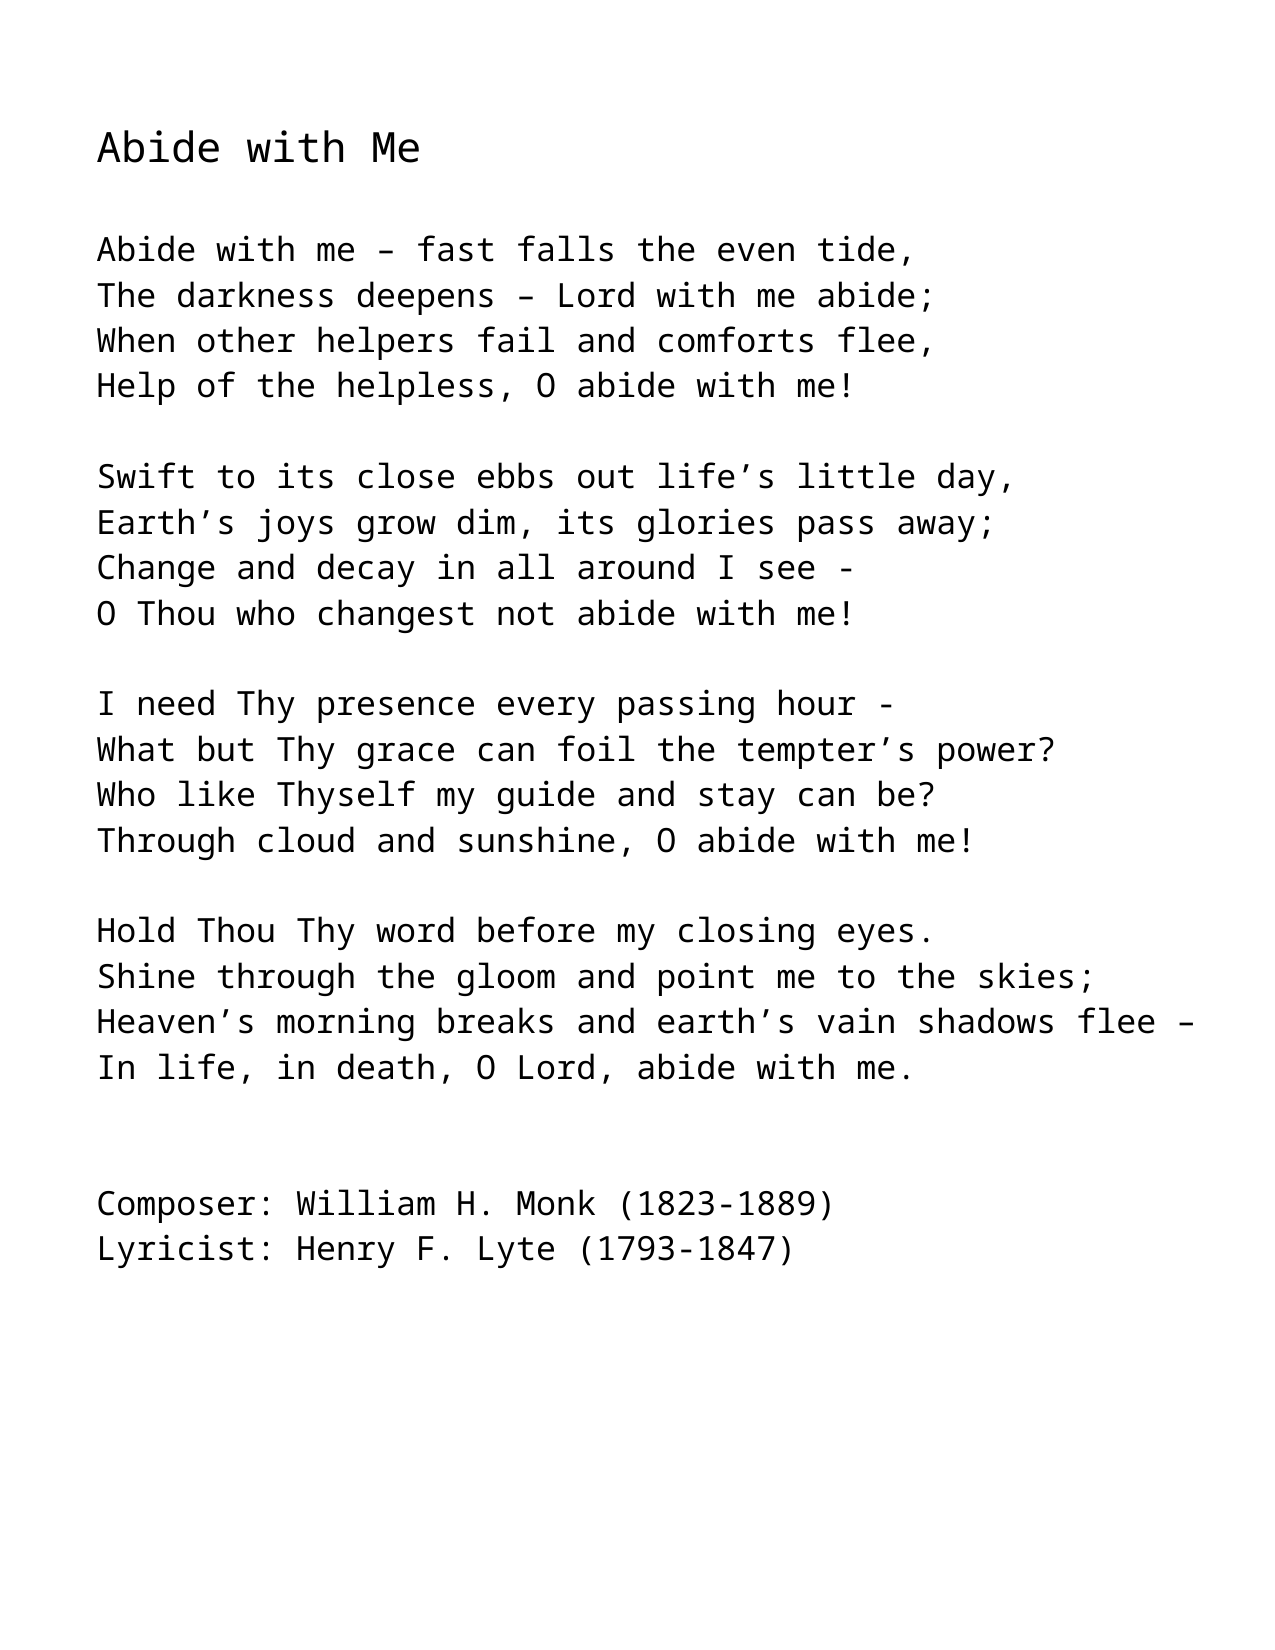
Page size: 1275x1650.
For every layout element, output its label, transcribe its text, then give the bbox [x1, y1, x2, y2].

text Abide with me – fast falls the even tide, [96, 226, 1203, 271]
text Who like Thyself my guide and stay can be? [96, 771, 1203, 816]
text Help of the helpless, O abide with me! [96, 362, 1203, 408]
text Composer: William H. Monk (1823-1889) [96, 1180, 1203, 1225]
text Change and decay in all around I see - [96, 544, 1203, 589]
text Earth’s joys grow dim, its glories pass away; [96, 498, 1203, 544]
text When other helpers fail and comforts flee, [96, 317, 1203, 362]
text I need Thy presence every passing hour - [96, 680, 1203, 726]
text Lyricist: Henry F. Lyte (1793-1847) [96, 1225, 1203, 1271]
text Shine through the gloom and point me to the skies; [96, 953, 1203, 998]
text The darkness deepens – Lord with me abide; [96, 271, 1203, 317]
text O Thou who changest not abide with me! [96, 589, 1203, 635]
text Through cloud and sunshine, O abide with me! [96, 816, 1203, 862]
text In life, in death, O Lord, abide with me. [96, 1043, 1203, 1089]
text Swift to its close ebbs out life’s little day, [96, 453, 1203, 498]
text Heaven’s morning breaks and earth’s vain shadows flee – [96, 998, 1203, 1043]
text What but Thy grace can foil the tempter’s power? [96, 726, 1203, 771]
text Hold Thou Thy word before my closing eyes. [96, 907, 1203, 953]
text Abide with Me [96, 118, 1203, 175]
